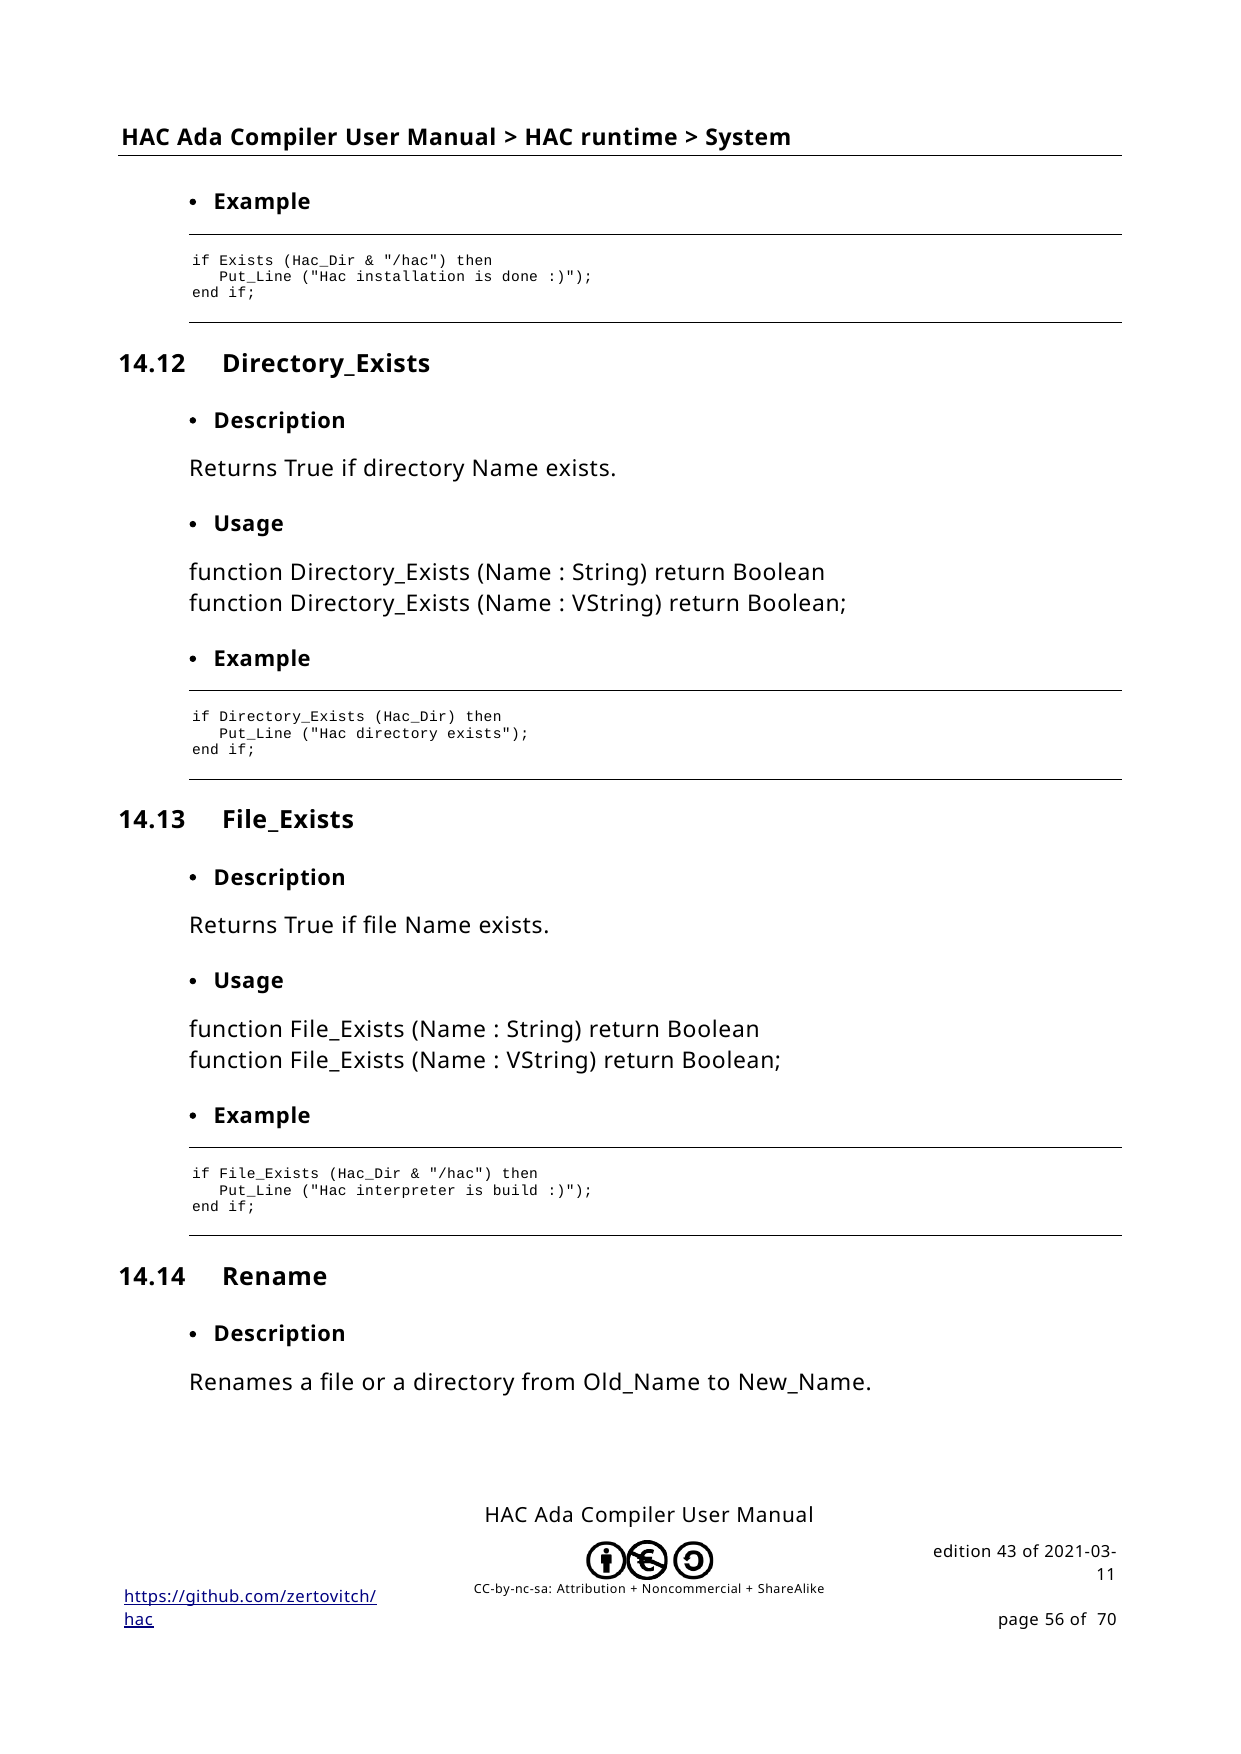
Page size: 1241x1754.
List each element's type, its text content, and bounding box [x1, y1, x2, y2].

subtitle Description [189, 1317, 1122, 1348]
text function File_Exists (Name : String) return Boolean [189, 1013, 1122, 1044]
subtitle Directory_Exists [118, 346, 1122, 379]
subtitle Example [189, 641, 1122, 673]
list Put_Line ("Hac installation is done :)"); [189, 266, 1122, 283]
list if Exists (Hac_Dir & "/hac") then [189, 235, 1122, 266]
picture [585, 1540, 668, 1580]
list Put_Line ("Hac interpreter is build :)"); [189, 1180, 1122, 1197]
picture [672, 1540, 714, 1580]
subtitle Rename [118, 1259, 1122, 1293]
list end if; [189, 1197, 1122, 1235]
subtitle Example [189, 184, 1122, 216]
subtitle Usage [189, 507, 1122, 538]
text Returns True if directory Name exists. [189, 452, 1122, 483]
text function Directory_Exists (Name : VString) return Boolean; [189, 587, 1122, 618]
list end if; [189, 283, 1122, 322]
list end if; [189, 740, 1122, 779]
subtitle Description [189, 403, 1122, 434]
subtitle Usage [189, 964, 1122, 995]
subtitle Description [189, 860, 1122, 891]
list if File_Exists (Hac_Dir & "/hac") then [189, 1148, 1122, 1180]
text function File_Exists (Name : VString) return Boolean; [189, 1044, 1122, 1075]
text function Directory_Exists (Name : String) return Boolean [189, 556, 1122, 587]
list Put_Line ("Hac directory exists"); [189, 723, 1122, 740]
subtitle File_Exists [118, 802, 1122, 836]
text Returns True if file Name exists. [189, 909, 1122, 940]
list if Directory_Exists (Hac_Dir) then [189, 691, 1122, 723]
text Renames a file or a directory from Old_Name to New_Name. [189, 1366, 1122, 1397]
subtitle Example [189, 1098, 1122, 1129]
